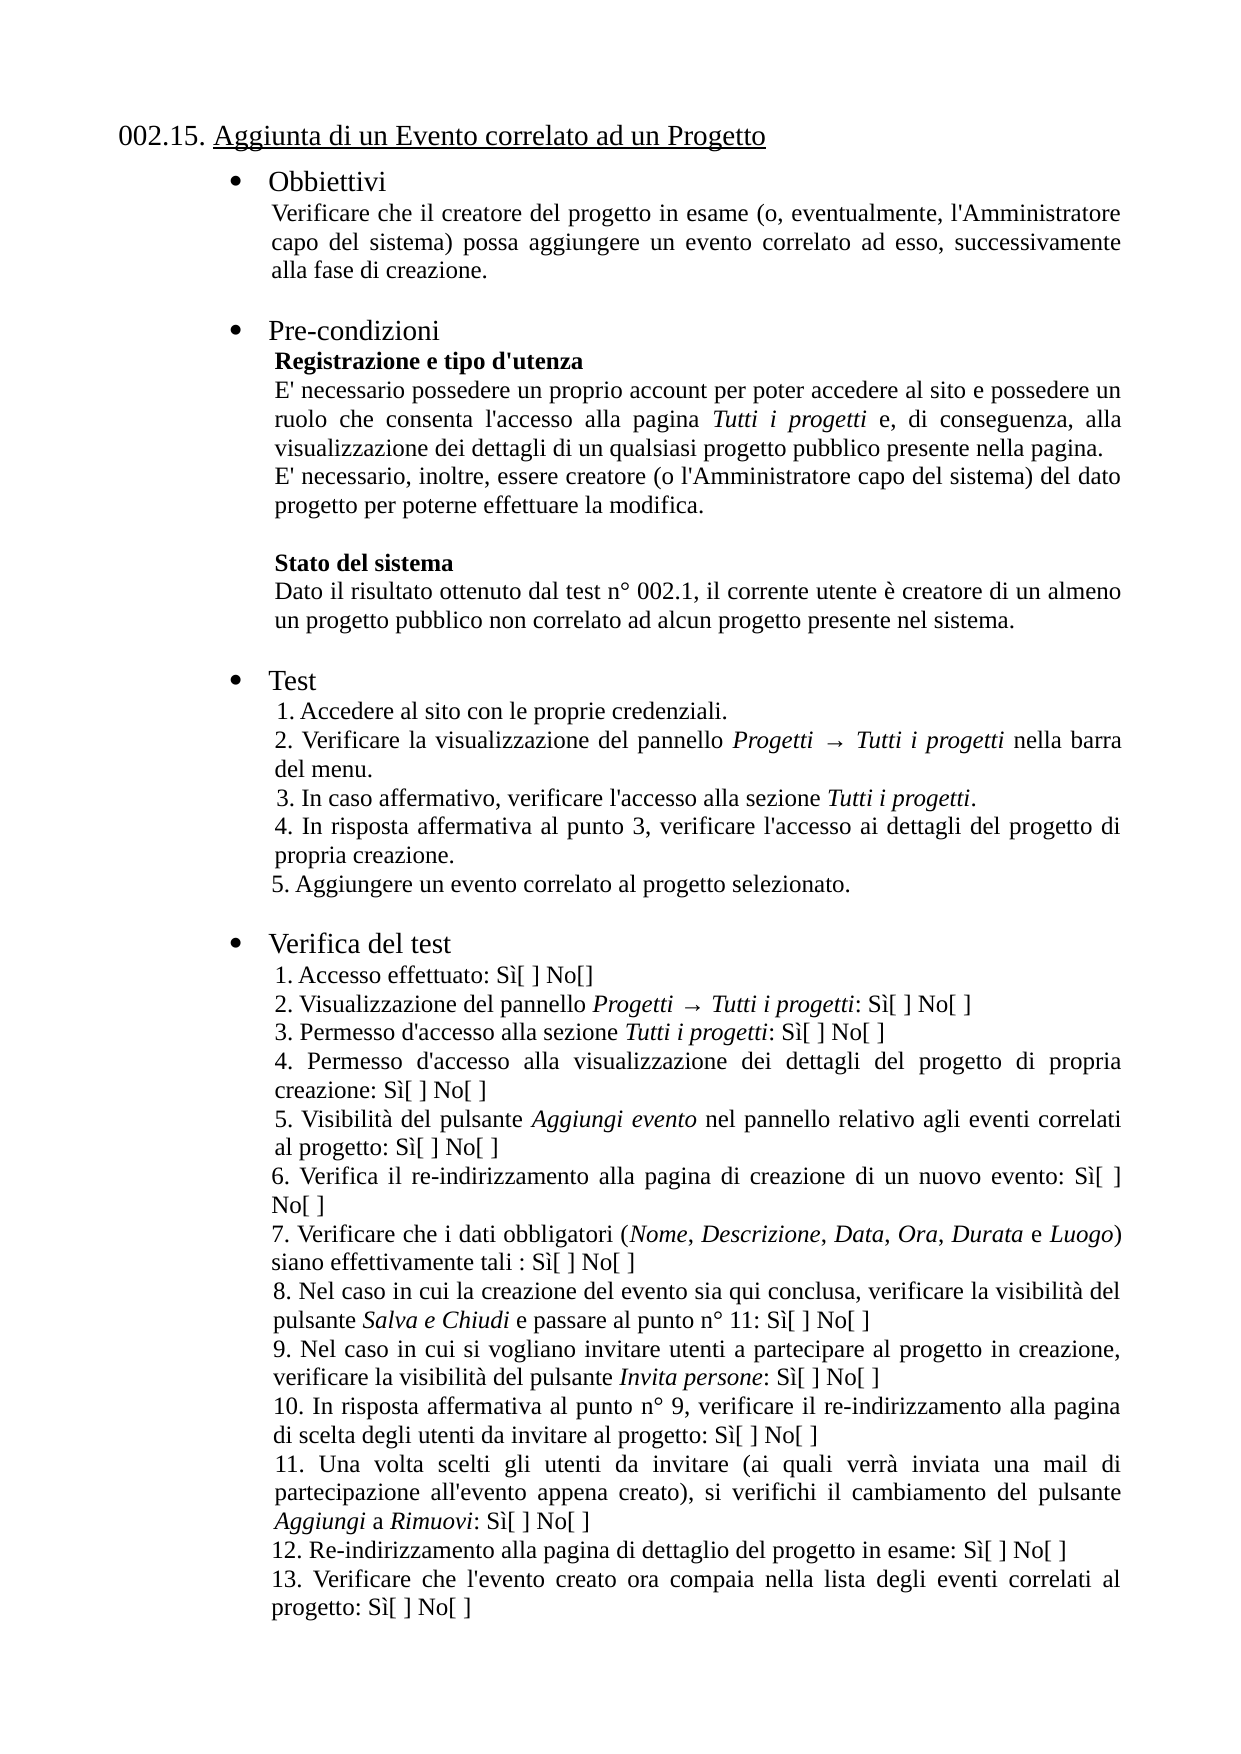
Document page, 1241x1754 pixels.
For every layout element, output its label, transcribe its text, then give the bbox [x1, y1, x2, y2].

text 5. Visibilità del pulsante Aggiungi evento nel pannello relativo agli eventi correlati al progetto: Sì[ ] No[ ] [274, 1104, 1122, 1161]
text 4. In risposta affermativa al punto 3, verificare l'accesso ai dettagli del progetto di propria creazione. [274, 811, 1122, 869]
text Dato il risultato ottenuto dal test n° 002.1, il corrente utente è creatore di un almeno un progetto pubblico non correlato ad alcun progetto presente nel sistema. [274, 576, 1122, 634]
text 7. Verificare che i dati obbligatori (Nome, Descrizione, Data, Ora, Durata e Luogo) siano effettivamente tali : Sì[ ] No[ ] [234, 1219, 1122, 1276]
text 6. Verifica il re-indirizzamento alla pagina di creazione di un nuovo evento: Sì[ ] No[ ] [234, 1161, 1122, 1219]
text 11. Una volta scelti gli utenti da invitare (ai quali verrà inviata una mail di partecipazione all'evento appena creato), si verifichi il cambiamento del pulsante Aggiungi a Rimuovi: Sì[ ] No[ ] [274, 1449, 1122, 1535]
text 2. Visualizzazione del pannello Progetti → Tutti i progetti: Sì[ ] No[ ] [274, 989, 1122, 1017]
subtitle 002.15. Aggiunta di un Evento correlato ad un Progetto [118, 118, 1122, 152]
text 3. Permesso d'accesso alla sezione Tutti i progetti: Sì[ ] No[ ] [274, 1017, 1122, 1046]
text 1. Accedere al sito con le proprie credenziali. [276, 696, 1122, 725]
text 9. Nel caso in cui si vogliano invitare utenti a partecipare al progetto in creazione, verificare la visibilità del pulsante Invita persone: Sì[ ] No[ ] [273, 1334, 1122, 1391]
list Verifica del test [231, 926, 1122, 960]
text 12. Re-indirizzamento alla pagina di dettaglio del progetto in esame: Sì[ ] No[ ] [271, 1535, 1122, 1564]
list Obbiettivi [231, 164, 1122, 198]
text Registrazione e tipo d'utenza [274, 346, 1122, 375]
text 2. Verificare la visualizzazione del pannello Progetti → Tutti i progetti nella barra del menu. [274, 725, 1122, 783]
text 4. Permesso d'accesso alla visualizzazione dei dettagli del progetto di propria creazione: Sì[ ] No[ ] [274, 1046, 1122, 1104]
text E' necessario possedere un proprio account per poter accedere al sito e possedere un ruolo che consenta l'accesso alla pagina Tutti i progetti e, di conseguenza, alla visualizzazione dei dettagli di un qualsiasi progetto pubblico presente nella pagina. [274, 375, 1122, 461]
text Stato del sistema [274, 548, 1122, 576]
list Pre-condizioni [231, 313, 1122, 346]
text Verificare che il creatore del progetto in esame (o, eventualmente, l'Amministratore capo del sistema) possa aggiungere un evento correlato ad esso, successivamente alla fase di creazione. [271, 198, 1122, 284]
text 10. In risposta affermativa al punto n° 9, verificare il re-indirizzamento alla pagina di scelta degli utenti da invitare al progetto: Sì[ ] No[ ] [273, 1391, 1122, 1449]
text 8. Nel caso in cui la creazione del evento sia qui conclusa, verificare la visibilità del pulsante Salva e Chiudi e passare al punto n° 11: Sì[ ] No[ ] [273, 1276, 1122, 1334]
text 5. Aggiungere un evento correlato al progetto selezionato. [265, 869, 1122, 898]
text 3. In caso affermativo, verificare l'accesso alla sezione Tutti i progetti. [276, 783, 1122, 811]
text E' necessario, inoltre, essere creatore (o l'Amministratore capo del sistema) del dato progetto per poterne effettuare la modifica. [274, 461, 1122, 519]
list Test [231, 663, 1122, 696]
text 1. Accesso effettuato: Sì[ ] No[] [274, 960, 1122, 989]
text 13. Verificare che l'evento creato ora compaia nella lista degli eventi correlati al progetto: Sì[ ] No[ ] [234, 1564, 1122, 1621]
